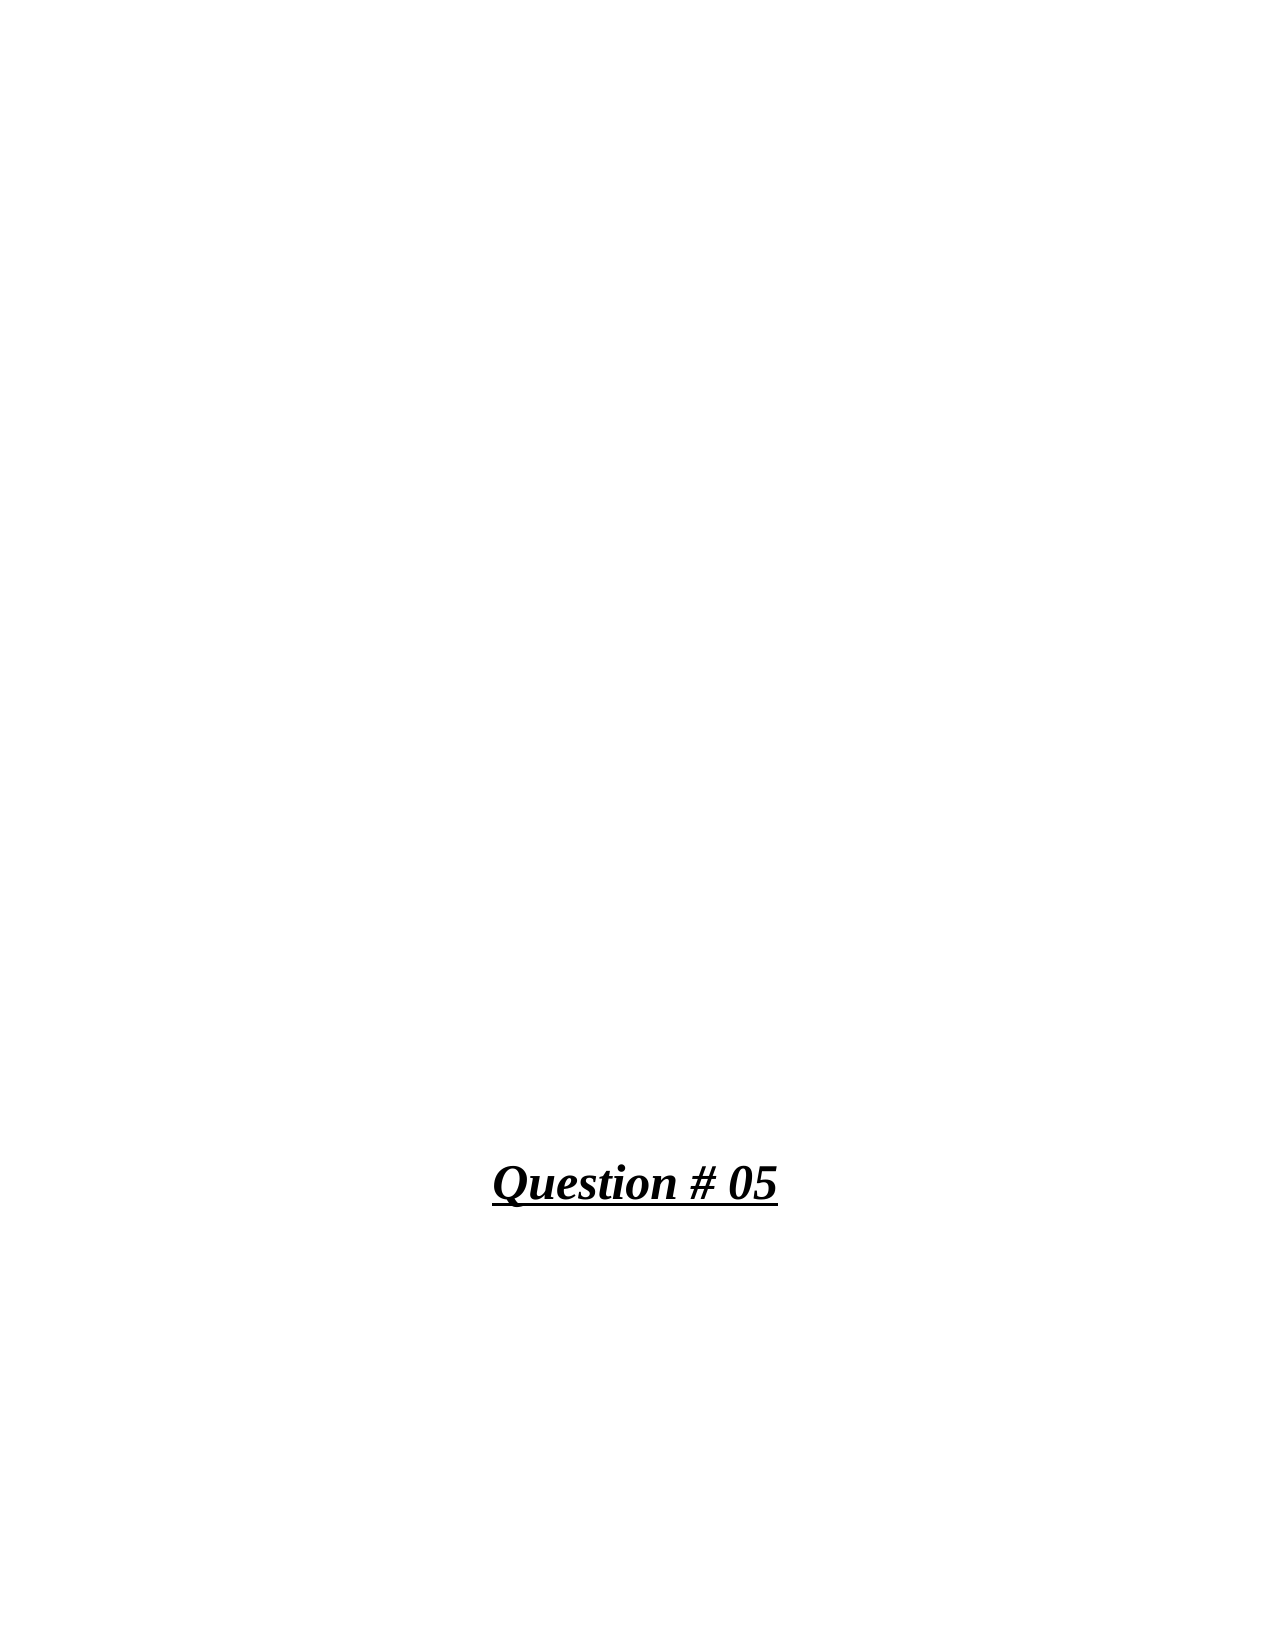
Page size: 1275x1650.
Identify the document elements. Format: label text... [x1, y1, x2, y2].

text Question # 05 [118, 1153, 1157, 1211]
